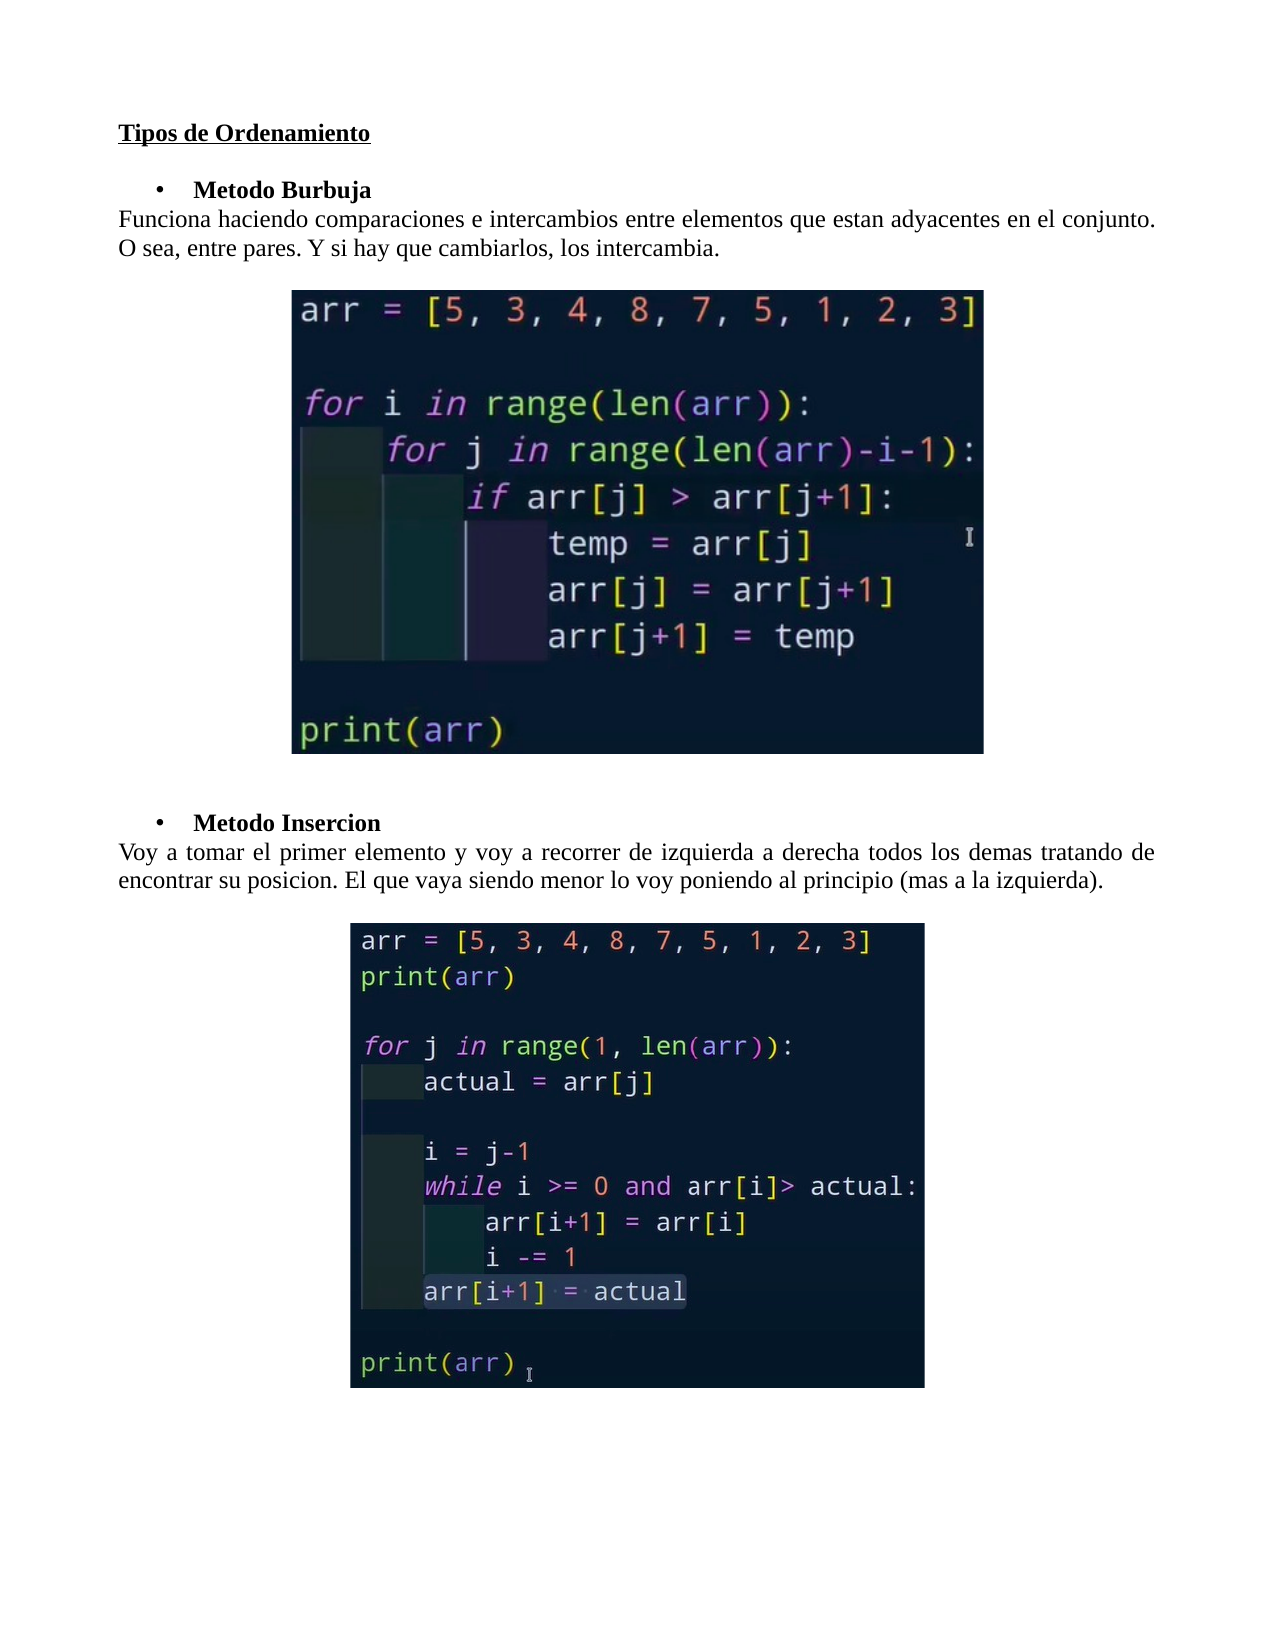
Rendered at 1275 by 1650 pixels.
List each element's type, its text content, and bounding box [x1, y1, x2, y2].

list Metodo Burbuja [156, 176, 1157, 204]
text Voy a tomar el primer elemento y voy a recorrer de izquierda a derecha todos los demas tratando de encontrar su posicion. El que vaya siendo menor lo voy poniendo al principio (mas a la izquierda). [118, 837, 1157, 894]
list Metodo Insercion [156, 808, 1157, 837]
picture [350, 923, 925, 1388]
picture [291, 290, 984, 754]
text Tipos de Ordenamiento [118, 118, 1157, 147]
text Funciona haciendo comparaciones e intercambios entre elementos que estan adyacentes en el conjunto. O sea, entre pares. Y si hay que cambiarlos, los intercambia. [118, 204, 1157, 262]
